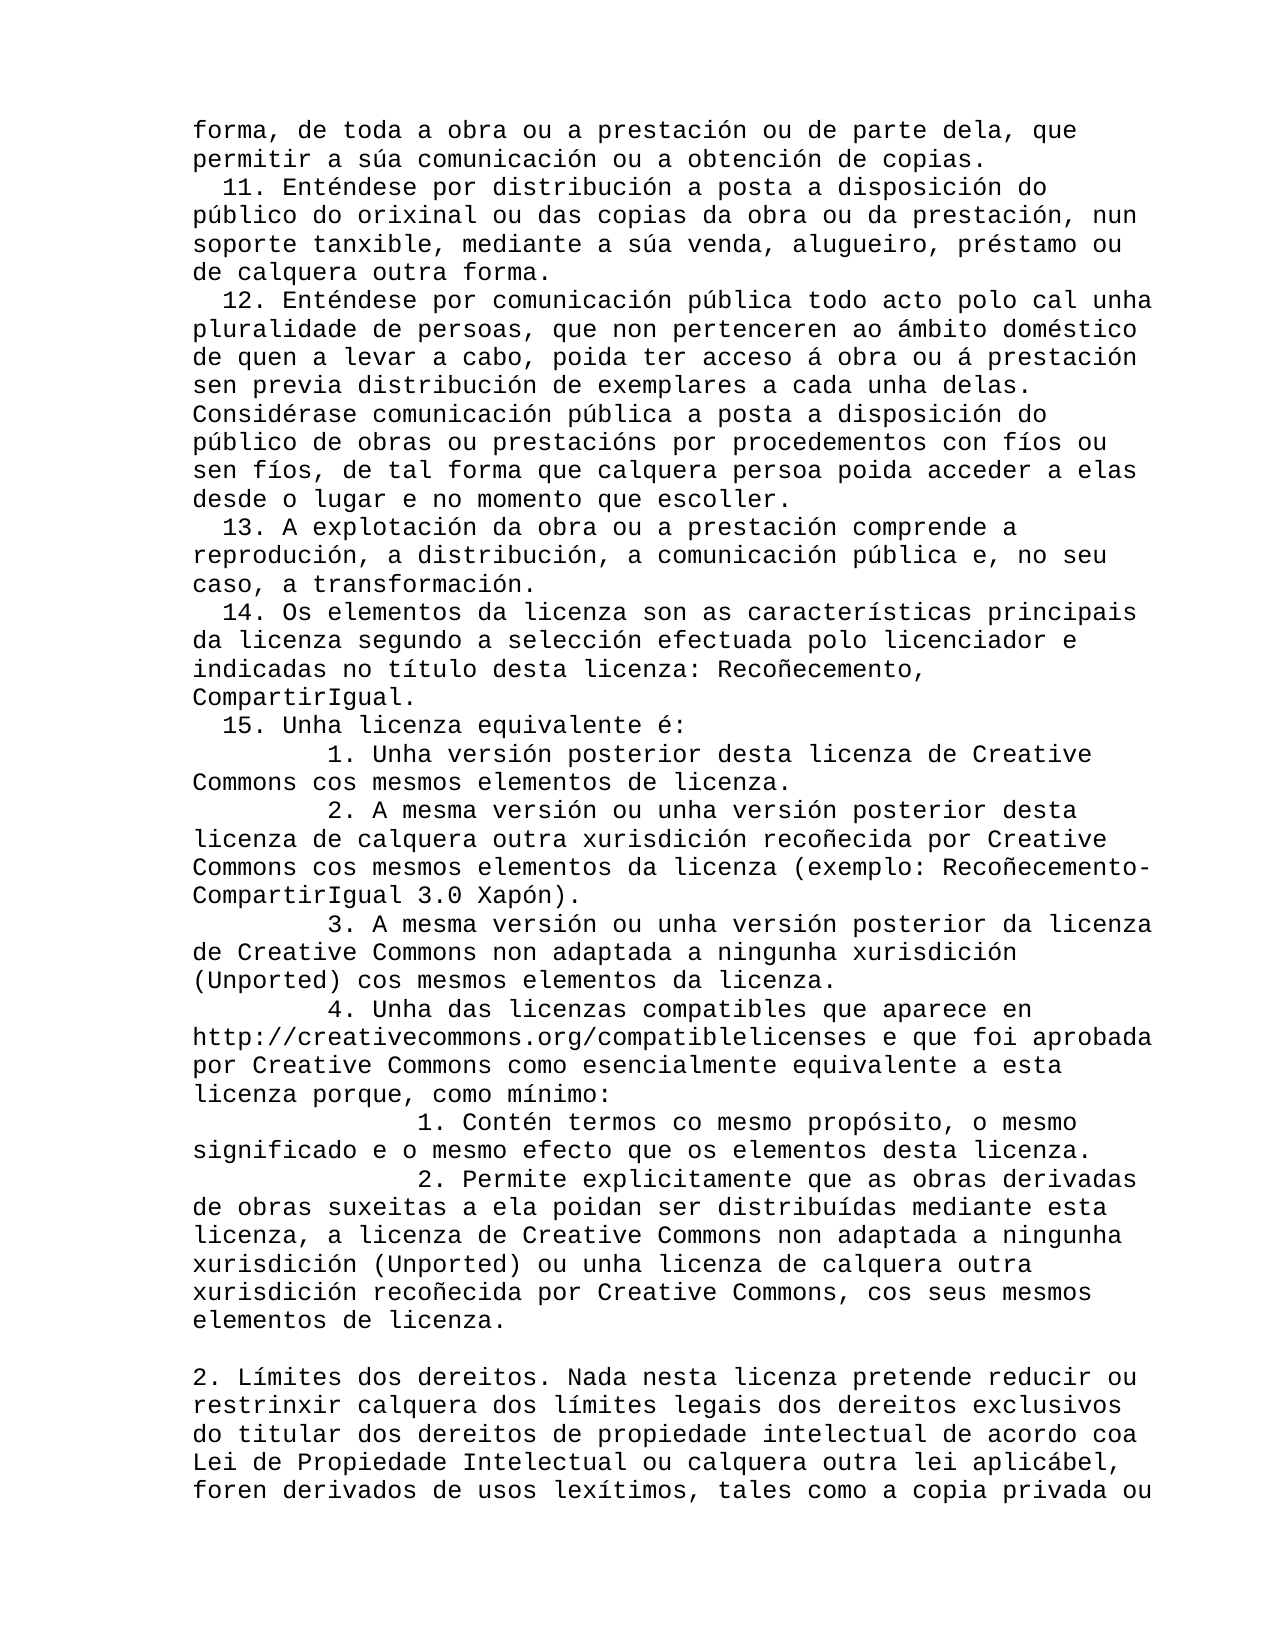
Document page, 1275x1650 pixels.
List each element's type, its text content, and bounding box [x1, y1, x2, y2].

text 2. Permite explicitamente que as obras derivadas de obras suxeitas a ela poidan ser distribuídas mediante esta licenza, a licenza de Creative Commons non adaptada a ningunha xurisdición (Unported) ou unha licenza de calquera outra xurisdición recoñecida por Creative Commons, cos seus mesmos elementos de licenza. [192, 1166, 1157, 1336]
text 11. Enténdese por distribución a posta a disposición do público do orixinal ou das copias da obra ou da prestación, nun soporte tanxible, mediante a súa venda, alugueiro, préstamo ou de calquera outra forma. [192, 175, 1157, 288]
text 15. Unha licenza equivalente é: [192, 713, 1157, 741]
text 13. A explotación da obra ou a prestación comprende a reprodución, a distribución, a comunicación pública e, no seu caso, a transformación. [192, 515, 1157, 600]
text 1. Unha versión posterior desta licenza de Creative Commons cos mesmos elementos de licenza. [192, 741, 1157, 798]
text 14. Os elementos da licenza son as características principais da licenza segundo a selección efectuada polo licenciador e indicadas no título desta licenza: Recoñecemento, CompartirIgual. [192, 600, 1157, 713]
text 4. Unha das licenzas compatibles que aparece en http://creativecommons.org/compatiblelicenses e que foi aprobada por Creative Commons como esencialmente equivalente a esta licenza porque, como mínimo: [192, 996, 1157, 1110]
text 2. Límites dos dereitos. Nada nesta licenza pretende reducir ou restrinxir calquera dos límites legais dos dereitos exclusivos do titular dos dereitos de propiedade intelectual de acordo coa Lei de Propiedade Intelectual ou calquera outra lei aplicábel, foren derivados de usos lexítimos, tales como a copia privada ou [192, 1365, 1157, 1506]
text 2. A mesma versión ou unha versión posterior desta licenza de calquera outra xurisdición recoñecida por Creative Commons cos mesmos elementos da licenza (exemplo: Recoñecemento-CompartirIgual 3.0 Xapón). [192, 798, 1157, 911]
text forma, de toda a obra ou a prestación ou de parte dela, que permitir a súa comunicación ou a obtención de copias. [192, 118, 1157, 175]
text 3. A mesma versión ou unha versión posterior da licenza de Creative Commons non adaptada a ningunha xurisdición (Unported) cos mesmos elementos da licenza. [192, 911, 1157, 996]
text 1. Contén termos co mesmo propósito, o mesmo significado e o mesmo efecto que os elementos desta licenza. [192, 1110, 1157, 1166]
text 12. Enténdese por comunicación pública todo acto polo cal unha pluralidade de persoas, que non pertenceren ao ámbito doméstico de quen a levar a cabo, poida ter acceso á obra ou á prestación sen previa distribución de exemplares a cada unha delas. Considérase comunicación pública a posta a disposición do público de obras ou prestacións por procedementos con fíos ou sen fíos, de tal forma que calquera persoa poida acceder a elas desde o lugar e no momento que escoller. [192, 288, 1157, 515]
